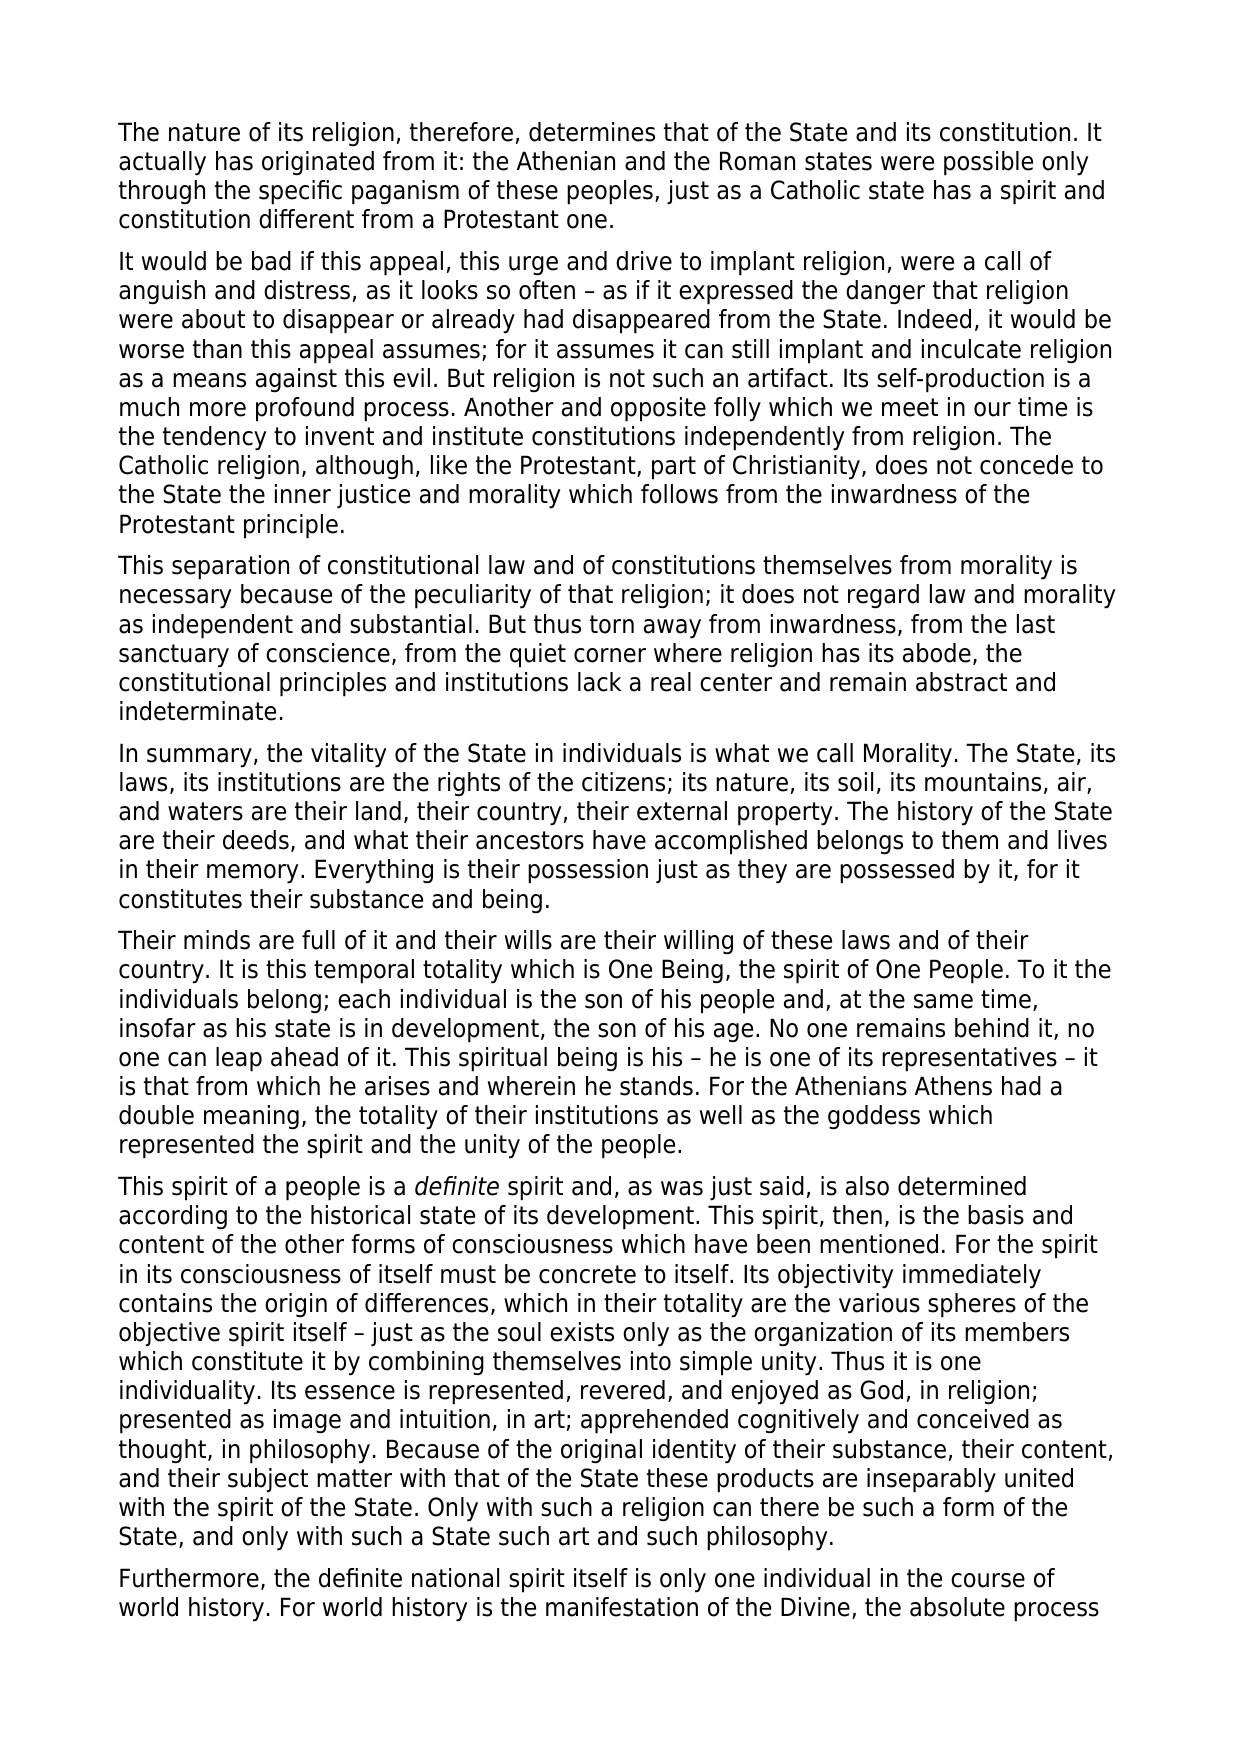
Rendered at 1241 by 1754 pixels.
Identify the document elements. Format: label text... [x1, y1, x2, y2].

text Furthermore, the definite national spirit itself is only one individual in the course of world history. For world history is the manifestation of the Divine, the absolute process [118, 1564, 1122, 1622]
text The nature of its religion, therefore, determines that of the State and its constitution. It actually has originated from it: the Athenian and the Roman states were possible only through the specific paganism of these peoples, just as a Catholic state has a spirit and constitution different from a Protestant one. [118, 118, 1122, 235]
text In summary, the vitality of the State in individuals is what we call Morality. The State, its laws, its institutions are the rights of the citizens; its nature, its soil, its mountains, air, and waters are their land, their country, their external property. The history of the State are their deeds, and what their ancestors have accomplished belongs to them and lives in their memory. Everything is their possession just as they are possessed by it, for it constitutes their substance and being. [118, 739, 1122, 914]
text Their minds are full of it and their wills are their willing of these laws and of their country. It is this temporal totality which is One Being, the spirit of One People. To it the individuals belong; each individual is the son of his people and, at the same time, insofar as his state is in development, the son of his age. No one remains behind it, no one can leap ahead of it. This spiritual being is his – he is one of its representatives – it is that from which he arises and wherein he stands. For the Athenians Athens had a double meaning, the totality of their institutions as well as the goddess which represented the spirit and the unity of the people. [118, 926, 1122, 1160]
text This separation of constitutional law and of constitutions themselves from morality is necessary because of the peculiarity of that religion; it does not regard law and morality as independent and substantial. But thus torn away from inwardness, from the last sanctuary of conscience, from the quiet corner where religion has its abode, the constitutional principles and institutions lack a real center and remain abstract and indeterminate. [118, 551, 1122, 726]
text This spirit of a people is a definite spirit and, as was just said, is also determined according to the historical state of its development. This spirit, then, is the basis and content of the other forms of consciousness which have been mentioned. For the spirit in its consciousness of itself must be concrete to itself. Its objectivity immediately contains the origin of differences, which in their totality are the various spheres of the objective spirit itself – just as the soul exists only as the organization of its members which constitute it by combining themselves into simple unity. Thus it is one individuality. Its essence is represented, revered, and enjoyed as God, in religion; presented as image and intuition, in art; apprehended cognitively and conceived as thought, in philosophy. Because of the original identity of their substance, their content, and their subject matter with that of the State these products are inseparably united with the spirit of the State. Only with such a religion can there be such a form of the State, and only with such a State such art and such philosophy. [118, 1172, 1122, 1551]
text It would be bad if this appeal, this urge and drive to implant religion, were a call of anguish and distress, as it looks so often – as if it expressed the danger that religion were about to disappear or already had disappeared from the State. Indeed, it would be worse than this appeal assumes; for it assumes it can still implant and inculcate religion as a means against this evil. But religion is not such an artifact. Its self-production is a much more profound process. Another and opposite folly which we meet in our time is the tendency to invent and institute constitutions independently from religion. The Catholic religion, although, like the Protestant, part of Christianity, does not concede to the State the inner justice and morality which follows from the inwardness of the Protestant principle. [118, 247, 1122, 539]
